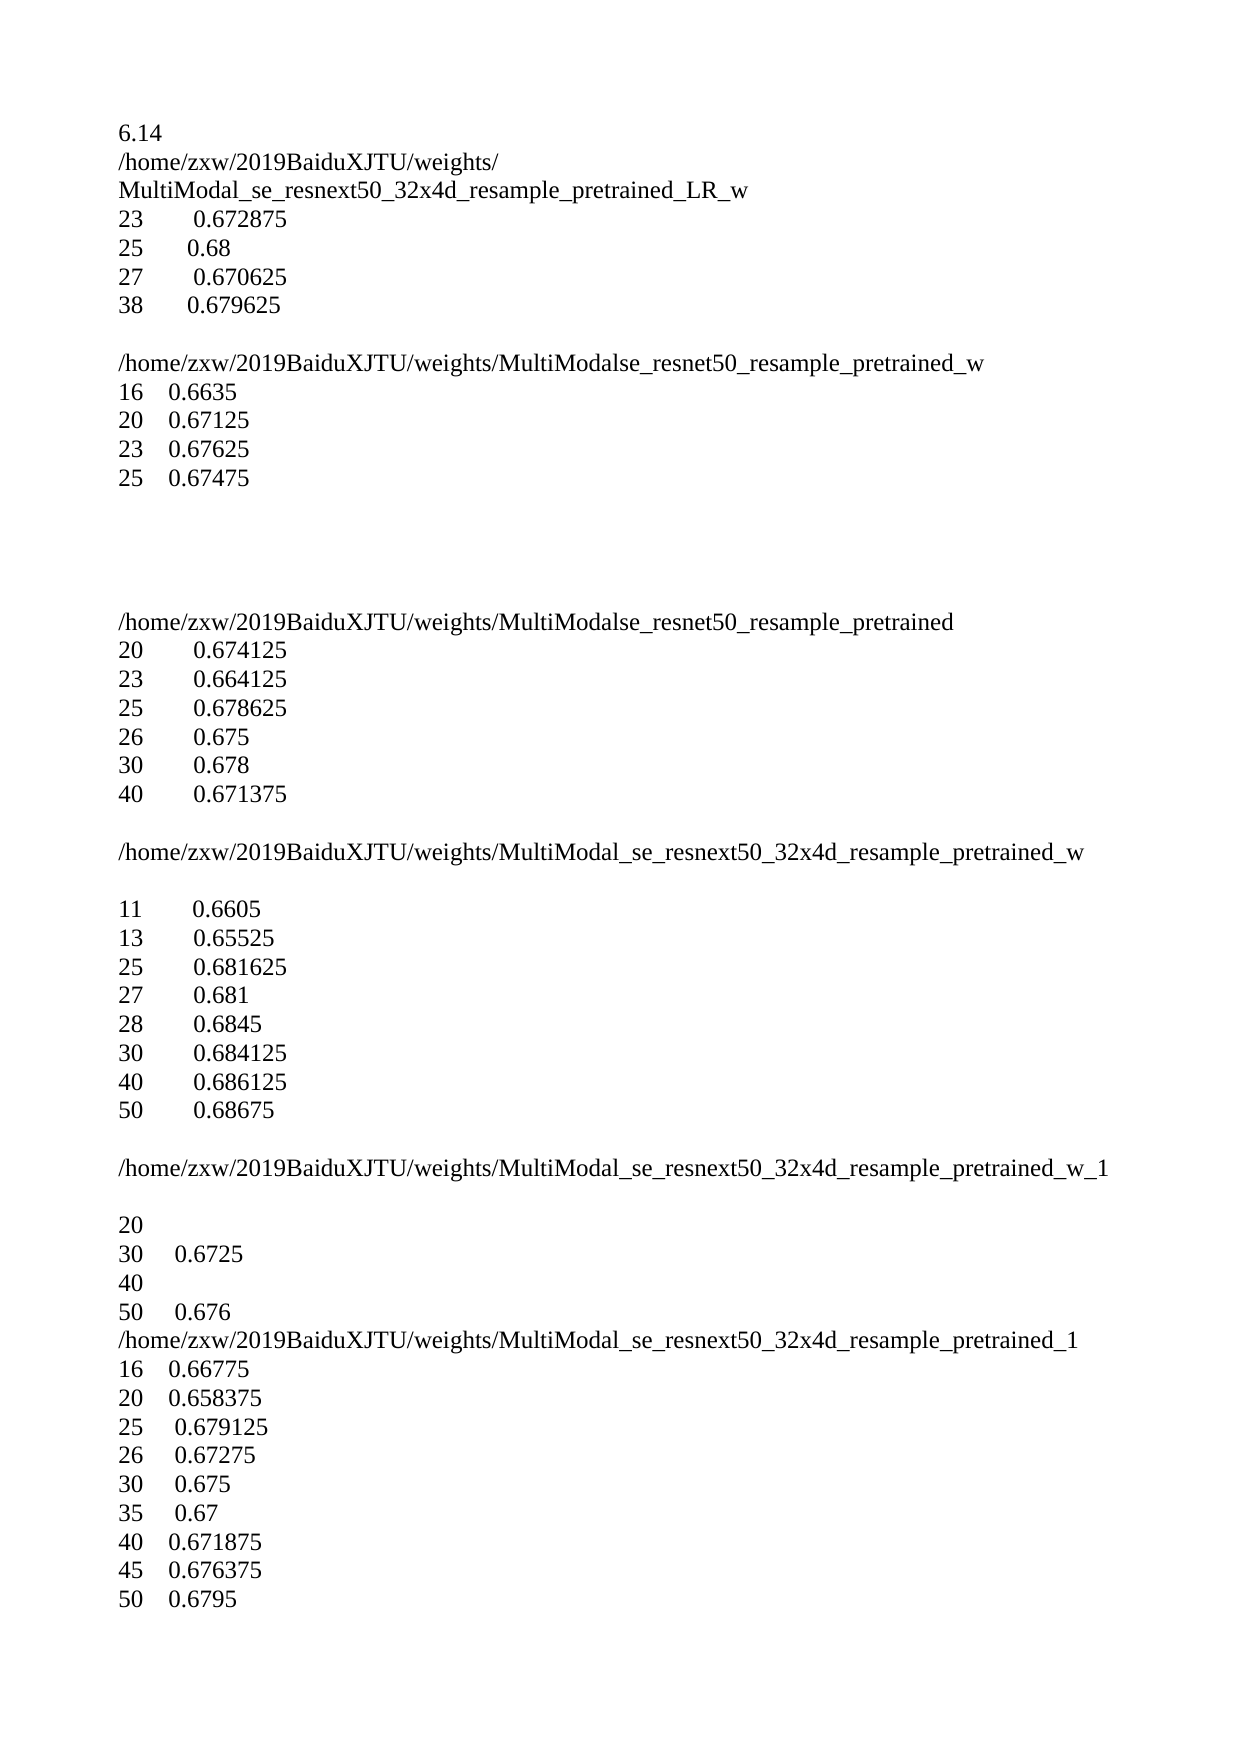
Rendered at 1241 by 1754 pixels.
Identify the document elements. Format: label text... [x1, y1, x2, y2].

text /home/zxw/2019BaiduXJTU/weights/MultiModalse_resnet50_resample_pretrained_w [118, 348, 1122, 377]
text 30 0.684125 [118, 1038, 1122, 1067]
text 40 0.686125 [118, 1067, 1122, 1096]
text 16 0.6635 [118, 377, 1122, 406]
text 30 0.675 [118, 1469, 1122, 1498]
text 13 0.65525 [118, 923, 1122, 952]
text /home/zxw/2019BaiduXJTU/weights/MultiModalse_resnet50_resample_pretrained [118, 607, 1122, 636]
text 23 0.672875 [118, 204, 1122, 233]
text 20 0.674125 [118, 636, 1122, 664]
text 11 0.6605 [118, 894, 1122, 923]
text 20 [118, 1211, 1122, 1239]
text 25 0.681625 [118, 952, 1122, 981]
text 23 0.664125 [118, 664, 1122, 693]
text 25 0.68 [118, 233, 1122, 262]
text 27 0.681 [118, 981, 1122, 1009]
text /home/zxw/2019BaiduXJTU/weights/MultiModal_se_resnext50_32x4d_resample_pretrained_w_1 [118, 1153, 1122, 1182]
text 25 0.67475 [118, 463, 1122, 492]
text 50 0.68675 [118, 1096, 1122, 1124]
text 28 0.6845 [118, 1009, 1122, 1038]
text 16 0.66775 [118, 1354, 1122, 1383]
text 40 [118, 1268, 1122, 1297]
text 50 0.676 [118, 1297, 1122, 1326]
text 20 0.658375 [118, 1383, 1122, 1412]
text /home/zxw/2019BaiduXJTU/weights/MultiModal_se_resnext50_32x4d_resample_pretrained_w [118, 837, 1122, 866]
text 38 0.679625 [118, 291, 1122, 319]
text 20 0.67125 [118, 406, 1122, 434]
text 6.14 [118, 118, 1122, 147]
text 26 0.675 [118, 722, 1122, 751]
text 23 0.67625 [118, 434, 1122, 463]
text /home/zxw/2019BaiduXJTU/weights/MultiModal_se_resnext50_32x4d_resample_pretrained_1 [118, 1326, 1122, 1354]
text 27 0.670625 [118, 262, 1122, 291]
text 30 0.6725 [118, 1239, 1122, 1268]
text /home/zxw/2019BaiduXJTU/weights/MultiModal_se_resnext50_32x4d_resample_pretrained_LR_w [118, 147, 1122, 204]
text 30 0.678 [118, 751, 1122, 779]
text 40 0.671875 [118, 1527, 1122, 1556]
text 40 0.671375 [118, 779, 1122, 808]
text 45 0.676375 [118, 1556, 1122, 1584]
text 35 0.67 [118, 1498, 1122, 1527]
text 50 0.6795 [118, 1584, 1122, 1613]
text 25 0.679125 [118, 1412, 1122, 1441]
text 25 0.678625 [118, 693, 1122, 722]
text 26 0.67275 [118, 1441, 1122, 1469]
